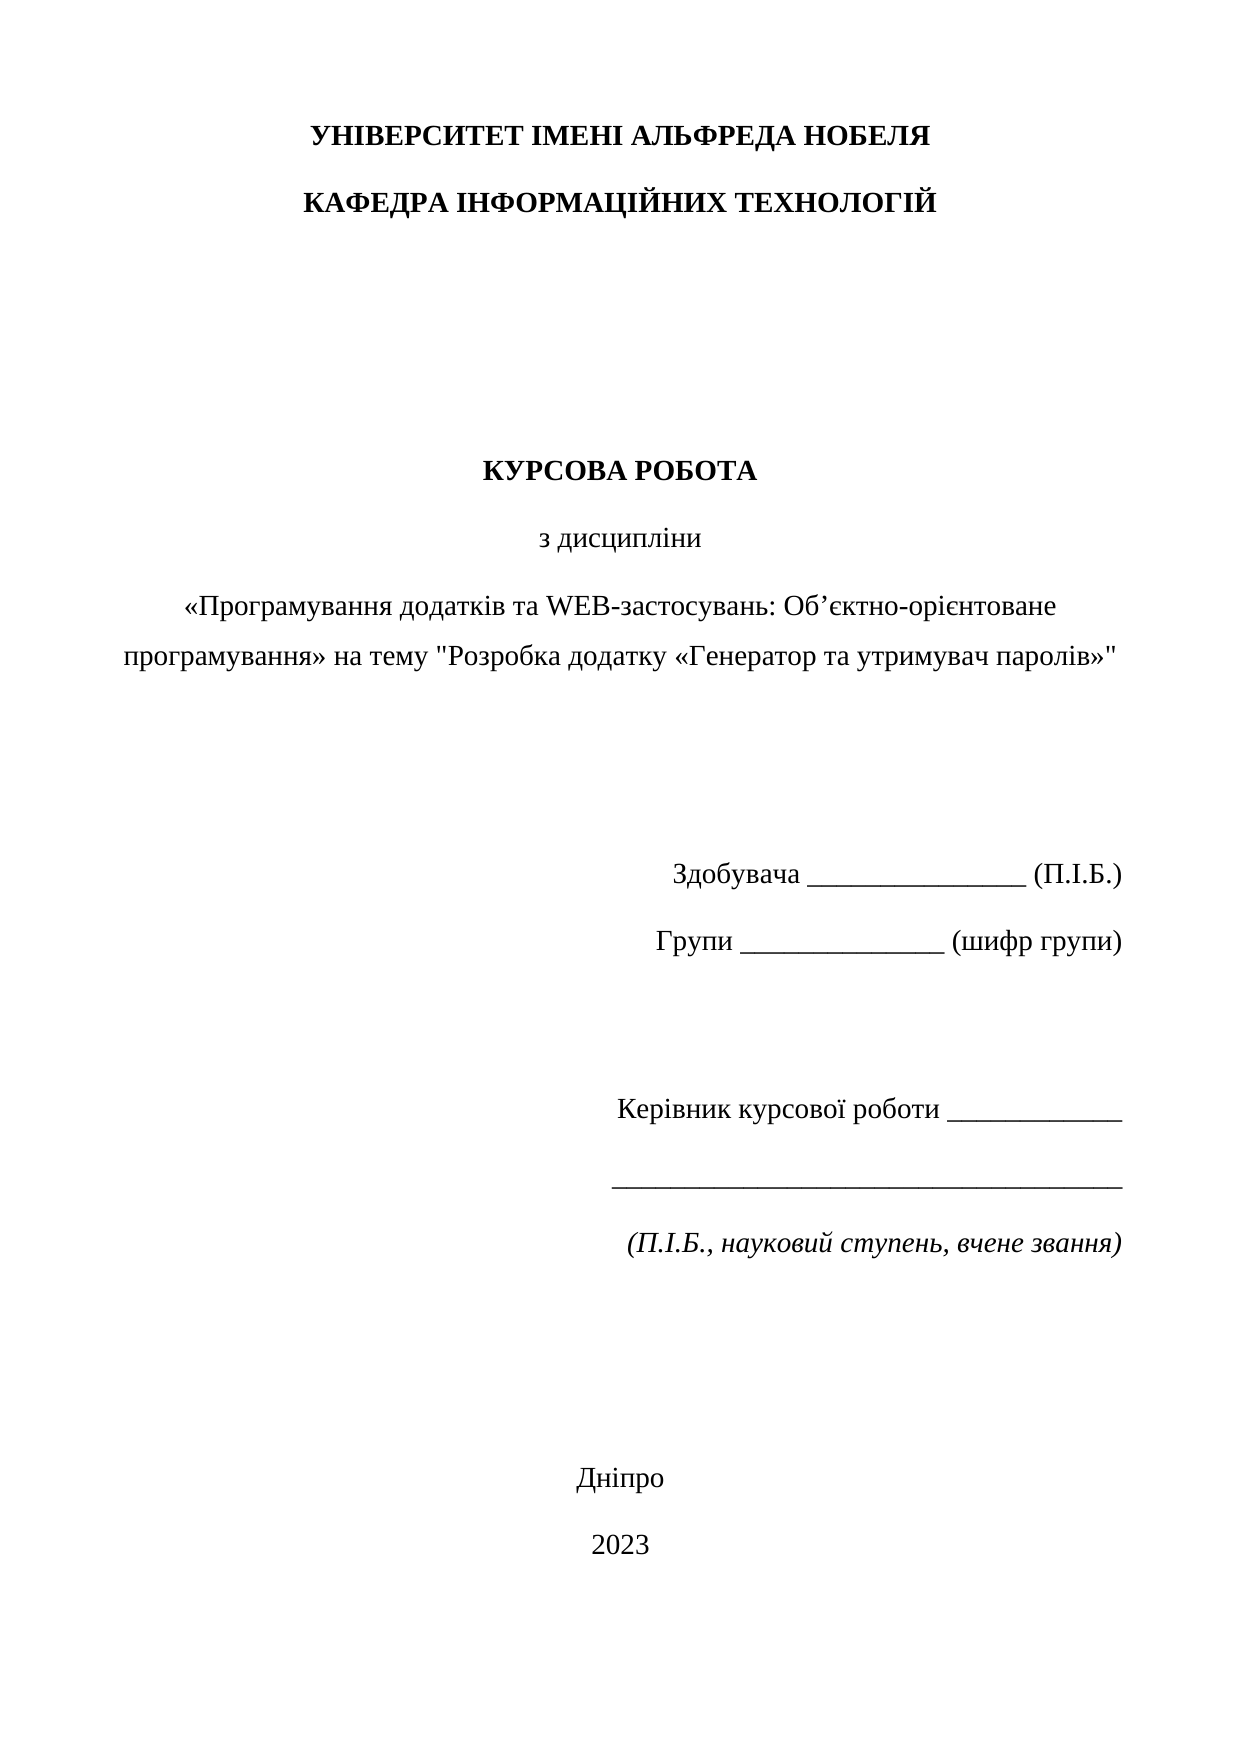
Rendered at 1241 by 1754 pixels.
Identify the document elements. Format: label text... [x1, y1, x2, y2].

text Керівник курсової роботи ____________ [118, 1091, 1122, 1124]
text (П.І.Б., науковий ступень, вчене звання) [118, 1225, 1122, 1258]
text з дисципліни [118, 521, 1122, 554]
text КУРСОВА РОБОТА [118, 453, 1122, 487]
text 2023 [118, 1527, 1122, 1560]
text Дніпро [118, 1460, 1122, 1493]
text ___________________________________ [118, 1158, 1122, 1191]
text «Програмування додатків та WEB-застосувань: Об’єктно-орієнтоване програмування» на тему "Розробка додатку «Генератор та утримувач паролів»" [118, 588, 1122, 672]
text Групи ______________ (шифр групи) [118, 923, 1122, 957]
text Здобувача _______________ (П.І.Б.) [118, 856, 1122, 889]
text УНІВЕРСИТЕТ ІМЕНІ АЛЬФРЕДА НОБЕЛЯ [118, 118, 1122, 152]
text КАФЕДРА ІНФОРМАЦІЙНИХ ТЕХНОЛОГІЙ [118, 185, 1122, 219]
